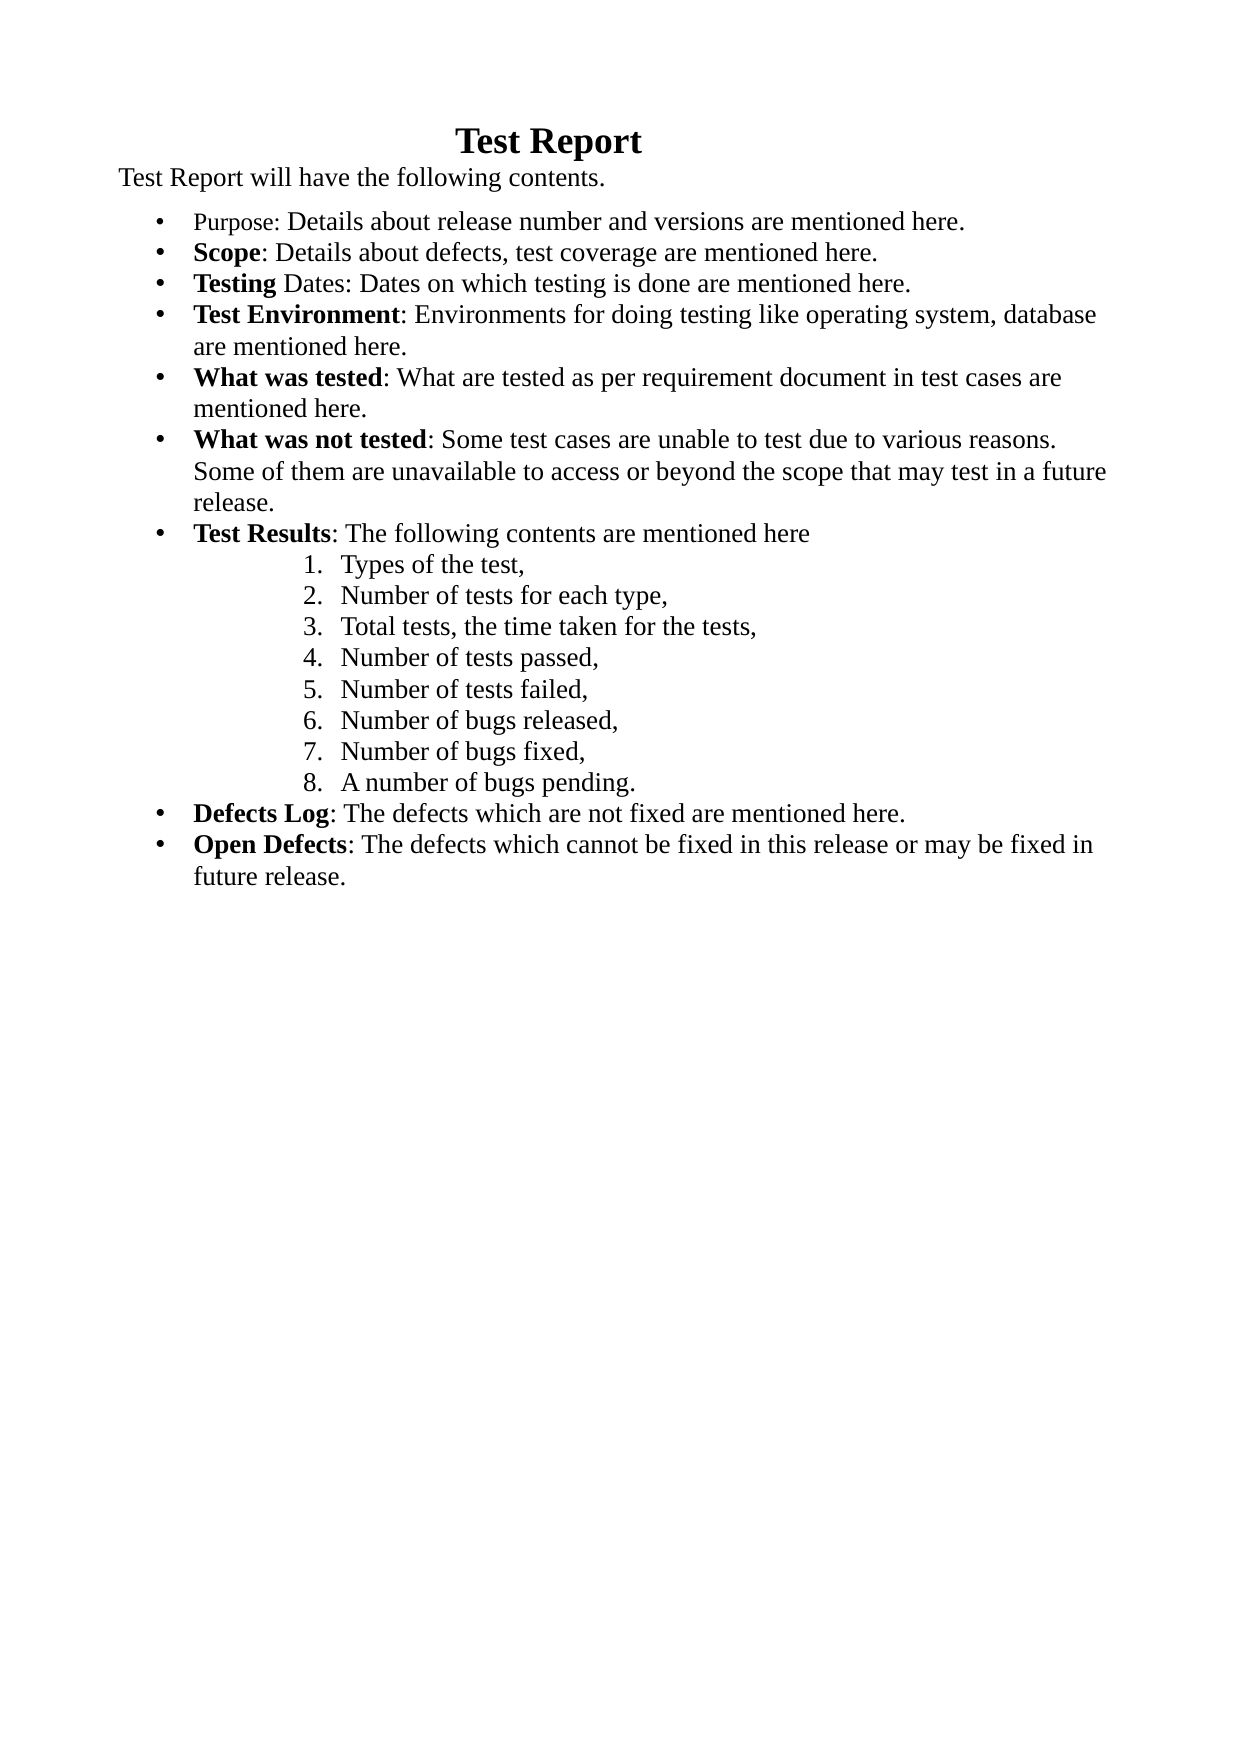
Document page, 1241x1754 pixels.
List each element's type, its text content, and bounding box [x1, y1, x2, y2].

list Total tests, the time taken for the tests, [303, 610, 1122, 642]
list Purpose: Details about release number and versions are mentioned here. [156, 205, 1122, 236]
list Defects Log: The defects which are not fixed are mentioned here. [156, 797, 1122, 828]
text Test Report will have the following contents. [118, 161, 1122, 192]
list Testing Dates: Dates on which testing is done are mentioned here. [156, 267, 1122, 298]
list A number of bugs pending. [303, 766, 1122, 797]
list Open Defects: The defects which cannot be fixed in this release or may be fixed in future release. [156, 828, 1122, 891]
list Number of tests passed, [303, 642, 1122, 673]
list Types of the test, [303, 548, 1122, 579]
list Test Results: The following contents are mentioned here [156, 517, 1122, 548]
text Test Report [118, 118, 1122, 161]
list Scope: Details about defects, test coverage are mentioned here. [156, 236, 1122, 267]
list Test Environment: Environments for doing testing like operating system, database are mentioned here. [156, 298, 1122, 361]
list Number of tests failed, [303, 673, 1122, 704]
list Number of tests for each type, [303, 579, 1122, 610]
list Number of bugs fixed, [303, 735, 1122, 766]
list What was not tested: Some test cases are unable to test due to various reasons. Some of them are unavailable to access or beyond the scope that may test in a future release. [156, 423, 1122, 517]
list What was tested: What are tested as per requirement document in test cases are mentioned here. [156, 361, 1122, 423]
list Number of bugs released, [303, 704, 1122, 735]
